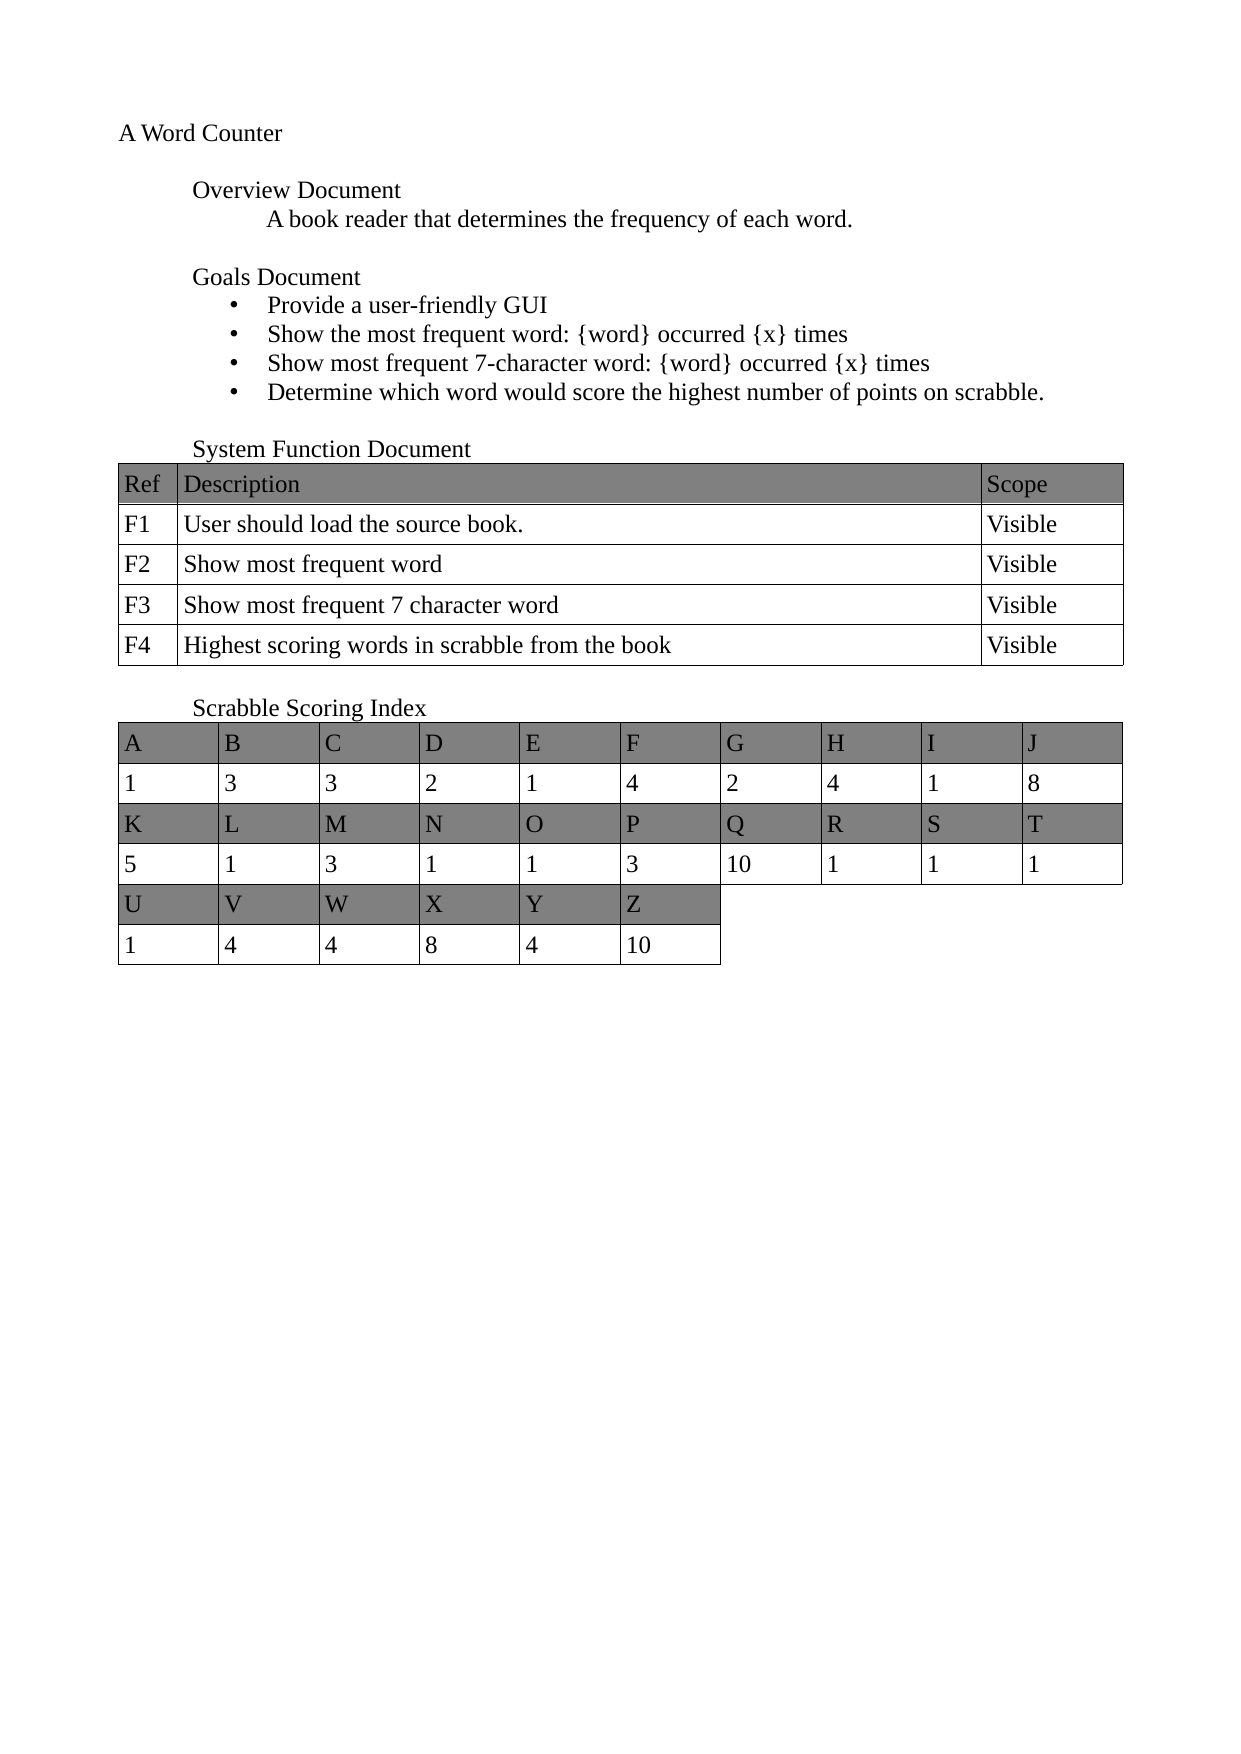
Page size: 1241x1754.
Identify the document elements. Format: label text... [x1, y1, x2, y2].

table_cell 1 [219, 844, 319, 883]
table_cell 4 [520, 925, 620, 964]
table_cell User should load the source book. [178, 505, 981, 544]
table_cell M [320, 804, 419, 843]
table_cell [721, 924, 821, 964]
table_cell 1 [520, 844, 620, 883]
table_cell [821, 885, 921, 924]
table_cell W [320, 885, 419, 924]
table_cell [721, 885, 821, 924]
table_header Scope [982, 464, 1123, 503]
list Determine which word would score the highest number of points on scrabble. [229, 377, 1122, 406]
table_header E [520, 723, 620, 763]
text Scrabble Scoring Index [118, 693, 1122, 722]
table_cell [921, 924, 1022, 964]
table_cell [1022, 885, 1122, 924]
text Goals Document [118, 262, 1122, 291]
text Overview Document [118, 176, 1122, 204]
table_cell 8 [420, 925, 519, 964]
table_cell 4 [822, 764, 921, 803]
table_cell 3 [219, 764, 319, 803]
table_header B [219, 723, 319, 763]
table_header F [621, 723, 720, 763]
table_cell F4 [119, 625, 177, 665]
list Show most frequent 7-character word: {word} occurred {x} times [229, 348, 1122, 377]
table_cell 4 [219, 925, 319, 964]
table_cell T [1023, 804, 1122, 843]
table_header Description [178, 464, 981, 503]
table_cell 5 [119, 844, 218, 883]
table_cell 10 [621, 925, 720, 964]
table_cell F3 [119, 585, 177, 624]
table_header Ref [119, 464, 177, 503]
table_cell X [420, 885, 519, 924]
table_cell K [119, 804, 218, 843]
table_cell Visible [982, 505, 1123, 544]
table_header C [320, 723, 419, 763]
table_cell R [822, 804, 921, 843]
table_cell Show most frequent 7 character word [178, 585, 981, 624]
table_cell 1 [420, 844, 519, 883]
table_cell O [520, 804, 620, 843]
table_cell 1 [119, 925, 218, 964]
table_header J [1023, 723, 1122, 763]
table_cell Show most frequent word [178, 545, 981, 584]
text A Word Counter [118, 118, 1122, 147]
table_cell V [219, 885, 319, 924]
table_cell 10 [721, 844, 821, 883]
list Provide a user-friendly GUI [229, 291, 1122, 319]
list Show the most frequent word: {word} occurred {x} times [229, 319, 1122, 348]
table_cell Q [721, 804, 821, 843]
table_cell 1 [1023, 844, 1122, 883]
table_cell [821, 924, 921, 964]
table_header I [922, 723, 1022, 763]
table_cell 1 [119, 764, 218, 803]
table_cell 3 [320, 764, 419, 803]
table_cell 4 [621, 764, 720, 803]
table_cell 2 [721, 764, 821, 803]
table_cell L [219, 804, 319, 843]
table_cell 1 [520, 764, 620, 803]
table_cell Visible [982, 545, 1123, 584]
table_cell F1 [119, 505, 177, 544]
table_cell 8 [1023, 764, 1122, 803]
table_cell 1 [822, 844, 921, 883]
table_cell 4 [320, 925, 419, 964]
table_cell Z [621, 885, 720, 924]
table_cell 3 [320, 844, 419, 883]
table_cell [1022, 924, 1122, 964]
table_cell Y [520, 885, 620, 924]
table_header G [721, 723, 821, 763]
text A book reader that determines the frequency of each word. [118, 204, 1122, 233]
table_cell [921, 885, 1022, 924]
table_cell 2 [420, 764, 519, 803]
table_header A [119, 723, 218, 763]
table_cell 1 [922, 764, 1022, 803]
table_cell Highest scoring words in scrabble from the book [178, 625, 981, 665]
table_cell 3 [621, 844, 720, 883]
table_header D [420, 723, 519, 763]
table_cell Visible [982, 585, 1123, 624]
table_cell N [420, 804, 519, 843]
table_cell 1 [922, 844, 1022, 883]
table_cell P [621, 804, 720, 843]
table_cell F2 [119, 545, 177, 584]
table_header H [822, 723, 921, 763]
table_cell Visible [982, 625, 1123, 665]
text System Function Document [118, 434, 1122, 463]
table_cell U [119, 885, 218, 924]
table_cell S [922, 804, 1022, 843]
